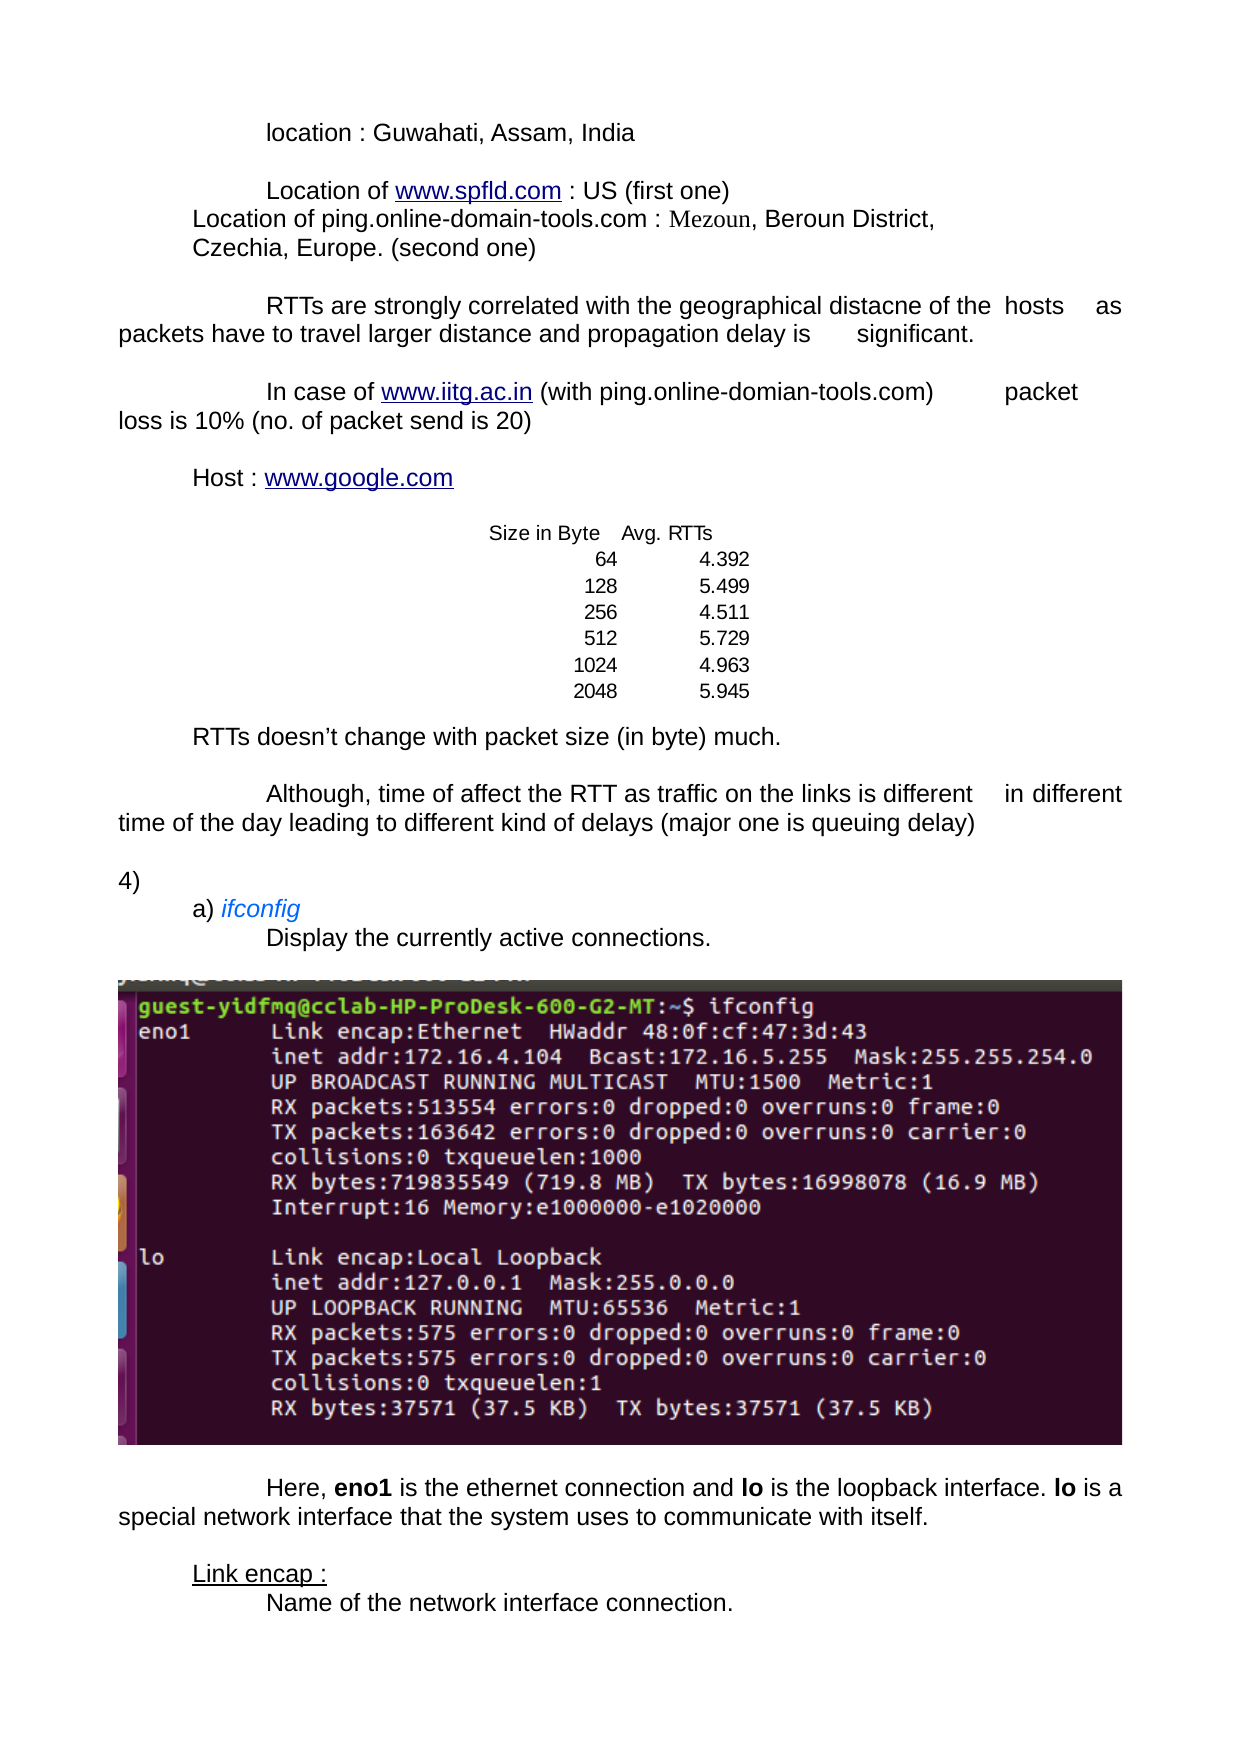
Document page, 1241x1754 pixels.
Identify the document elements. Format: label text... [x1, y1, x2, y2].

text 4) [118, 866, 1122, 894]
picture [118, 980, 1123, 1445]
text Here, eno1 is the ethernet connection and lo is the loopback interface. lo is a special network interface that the system uses to communicate with itself. [118, 1473, 1122, 1531]
text Host : www.google.com [118, 463, 1122, 492]
text RTTs doesn’t change with packet size (in byte) much. [118, 722, 1122, 751]
text In case of www.iitg.ac.in (with ping.online-domian-tools.com) packet loss is 10% (no. of packet send is 20) [118, 377, 1122, 434]
text a) ifconfig [118, 894, 1122, 923]
text RTTs are strongly correlated with the geographical distacne of the hosts as packets have to travel larger distance and propagation delay is significant. [118, 291, 1122, 348]
text Link encap : [118, 1559, 1122, 1588]
text Location of ping.online-domain-tools.com : Mezoun, Beroun District, Czechia, Europe. (second one) [118, 204, 1122, 262]
text Name of the network interface connection. [118, 1588, 1122, 1617]
text Although, time of affect the RTT as traffic on the links is different in different time of the day leading to different kind of delays (major one is queuing delay) [118, 779, 1122, 837]
text Display the currently active connections. [118, 923, 1122, 952]
text Location of www.spfld.com : US (first one) [118, 176, 1122, 204]
text location : Guwahati, Assam, India [118, 118, 1122, 147]
